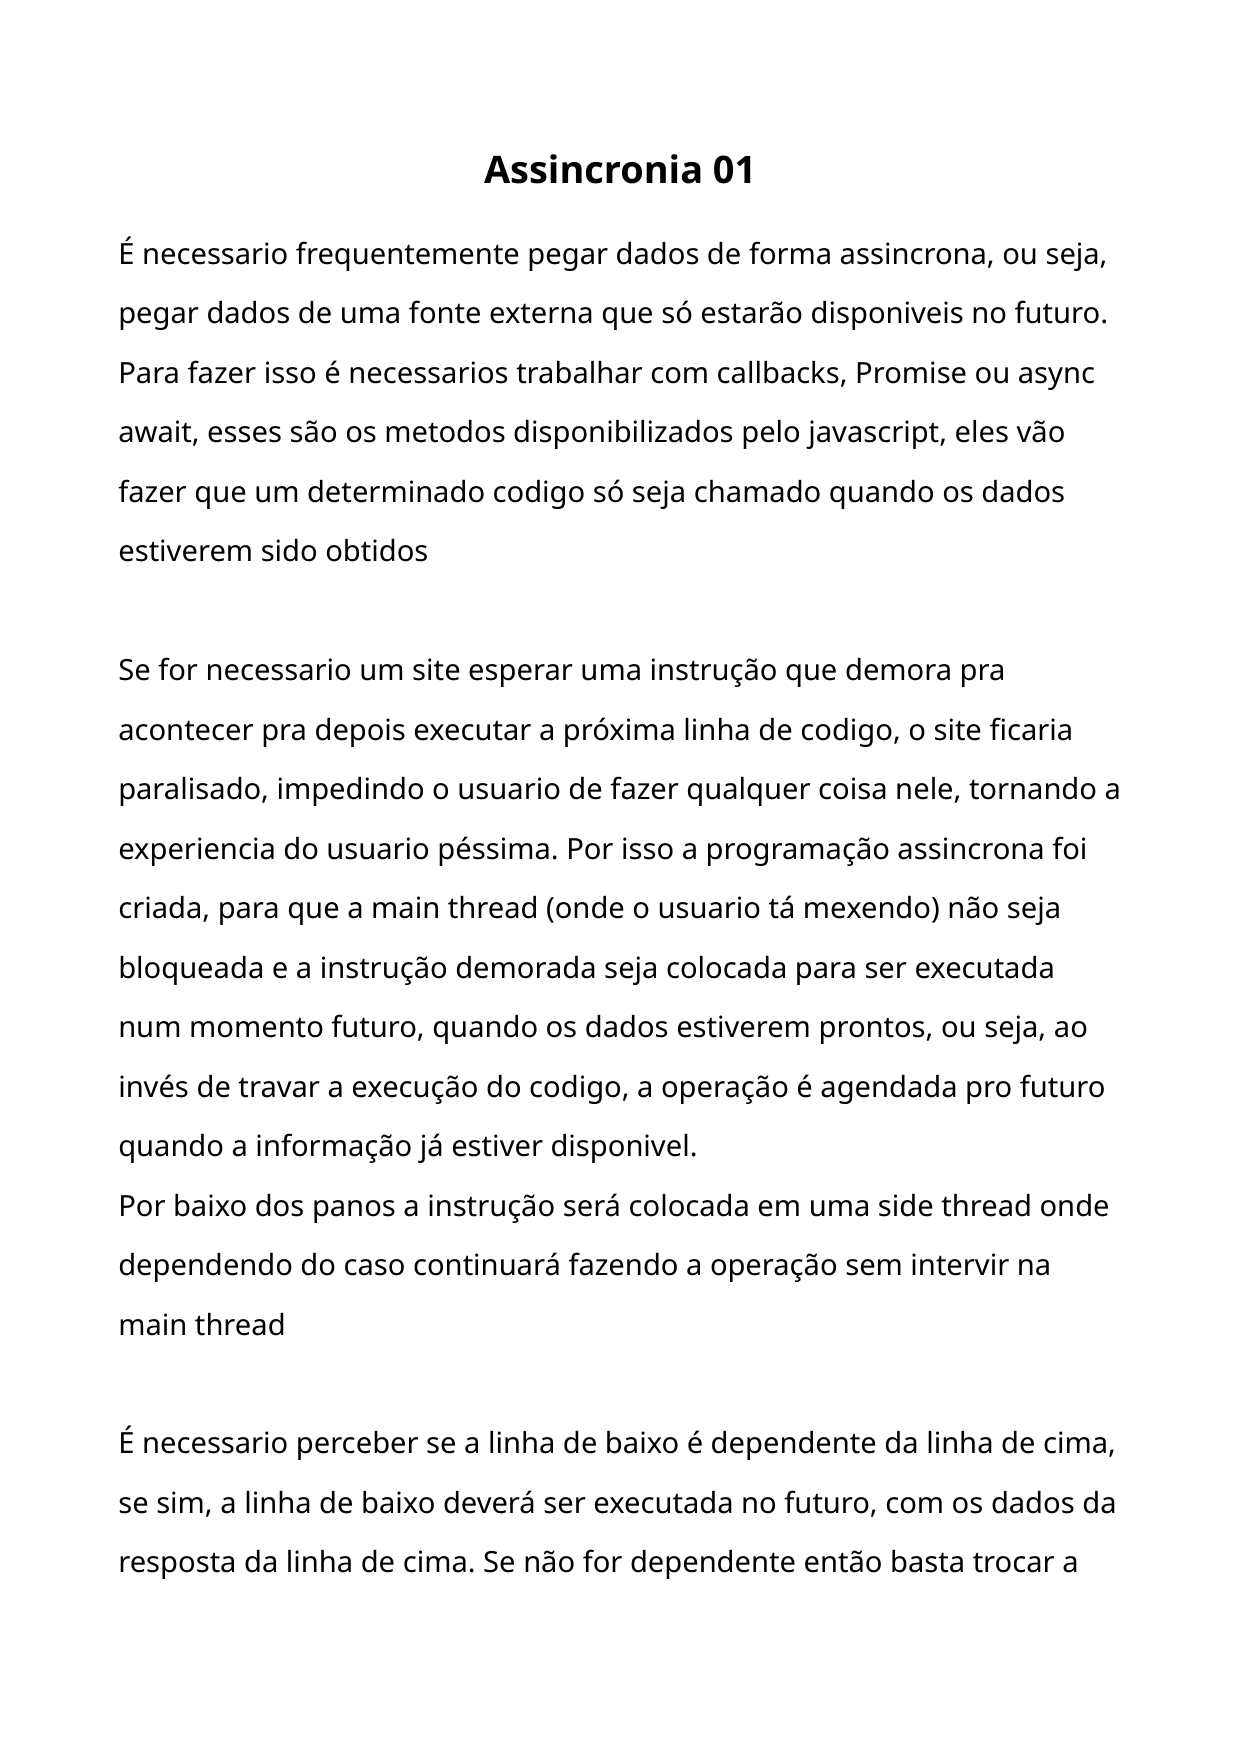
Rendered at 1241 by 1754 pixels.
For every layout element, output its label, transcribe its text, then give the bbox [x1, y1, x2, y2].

subtitle Assincronia 01 [118, 143, 1122, 195]
text É necessario perceber se a linha de baixo é dependente da linha de cima, se sim, a linha de baixo deverá ser executada no futuro, com os dados da resposta da linha de cima. Se não for dependente então basta trocar a [118, 1423, 1122, 1581]
text Por baixo dos panos a instrução será colocada em uma side thread onde dependendo do caso continuará fazendo a operação sem intervir na main thread [118, 1185, 1122, 1343]
text É necessario frequentemente pegar dados de forma assincrona, ou seja, pegar dados de uma fonte externa que só estarão disponiveis no futuro. Para fazer isso é necessarios trabalhar com callbacks, Promise ou async await, esses são os metodos disponibilizados pelo javascript, eles vão fazer que um determinado codigo só seja chamado quando os dados estiverem sido obtidos [118, 233, 1122, 570]
text Se for necessario um site esperar uma instrução que demora pra acontecer pra depois executar a próxima linha de codigo, o site ficaria paralisado, impedindo o usuario de fazer qualquer coisa nele, tornando a experiencia do usuario péssima. Por isso a programação assincrona foi criada, para que a main thread (onde o usuario tá mexendo) não seja bloqueada e a instrução demorada seja colocada para ser executada num momento futuro, quando os dados estiverem prontos, ou seja, ao invés de travar a execução do codigo, a operação é agendada pro futuro quando a informação já estiver disponivel. [118, 649, 1122, 1165]
